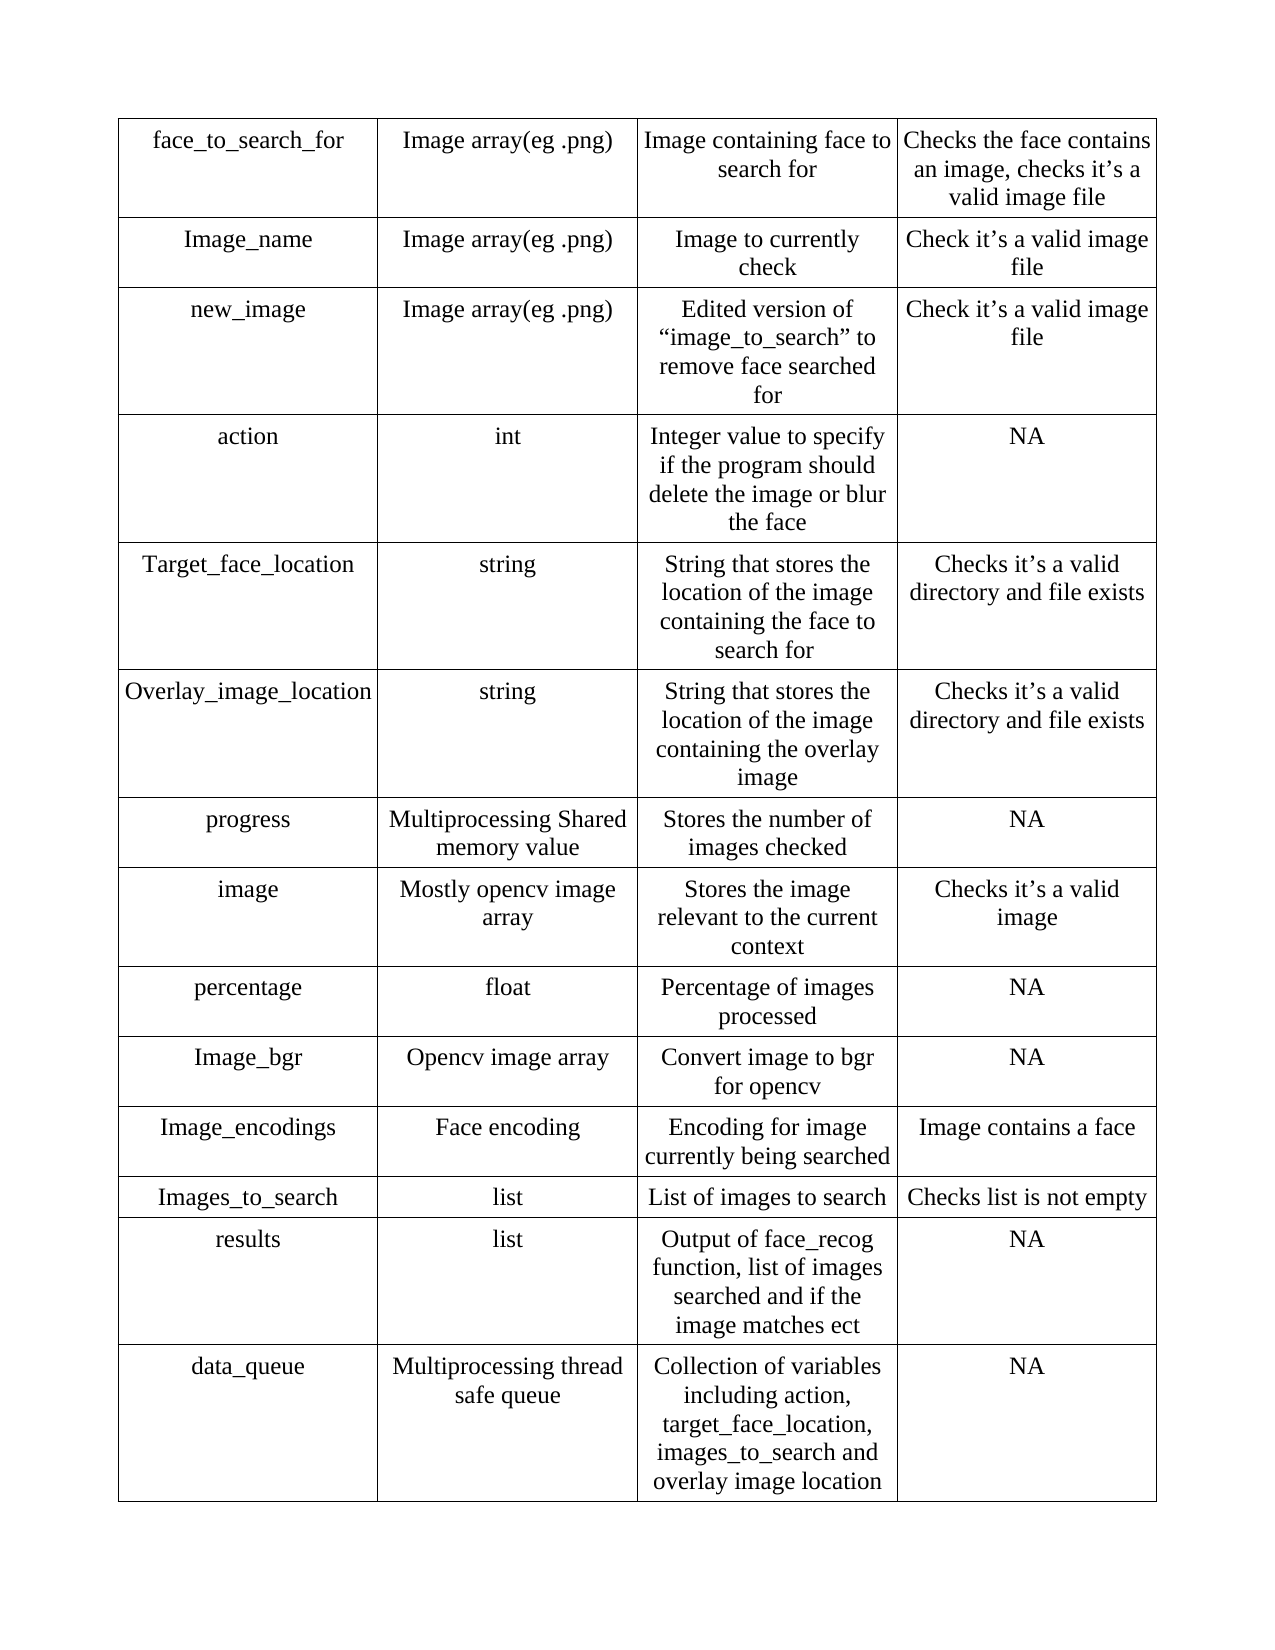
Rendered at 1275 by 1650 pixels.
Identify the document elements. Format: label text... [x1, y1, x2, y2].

table_cell Image containing face to search for [638, 119, 897, 217]
table_cell Multiprocessing Shared memory value [378, 798, 637, 867]
table_cell Checks it’s a valid directory and file exists [898, 543, 1156, 669]
table_cell Checks it’s a valid image [898, 868, 1156, 966]
table_cell data_queue [119, 1345, 377, 1501]
table_cell Integer value to specify if the program should delete the image or blur the face [638, 415, 897, 542]
table_cell progress [119, 798, 377, 867]
table_cell NA [898, 1218, 1156, 1344]
table_cell NA [898, 798, 1156, 867]
table_cell Collection of variables including action, target_face_location, images_to_search and overlay image location [638, 1345, 897, 1501]
table_cell string [378, 543, 637, 669]
table_cell list [378, 1177, 637, 1217]
table_cell NA [898, 415, 1156, 542]
table_cell action [119, 415, 377, 542]
table_cell Check it’s a valid image file [898, 288, 1156, 414]
table_cell NA [898, 1345, 1156, 1501]
table_cell Images_to_search [119, 1177, 377, 1217]
table_cell Checks list is not empty [898, 1177, 1156, 1217]
table_cell face_to_search_for [119, 119, 377, 217]
table_cell results [119, 1218, 377, 1344]
table_cell int [378, 415, 637, 542]
table_cell float [378, 967, 637, 1036]
table_cell Output of face_recog function, list of images searched and if the image matches ect [638, 1218, 897, 1344]
table_cell NA [898, 967, 1156, 1036]
table_cell Percentage of images processed [638, 967, 897, 1036]
table_cell string [378, 670, 637, 797]
table_cell list [378, 1218, 637, 1344]
table_cell String that stores the location of the image containing the face to search for [638, 543, 897, 669]
table_cell String that stores the location of the image containing the overlay image [638, 670, 897, 797]
table_cell Image array(eg .png) [378, 218, 637, 287]
table_cell Convert image to bgr for opencv [638, 1037, 897, 1106]
table_cell Mostly opencv image array [378, 868, 637, 966]
table_cell Stores the number of images checked [638, 798, 897, 867]
table_cell Image_encodings [119, 1107, 377, 1176]
table_cell percentage [119, 967, 377, 1036]
table_cell Opencv image array [378, 1037, 637, 1106]
table_cell Multiprocessing thread safe queue [378, 1345, 637, 1501]
table_cell new_image [119, 288, 377, 414]
table_cell Image_bgr [119, 1037, 377, 1106]
table_cell Check it’s a valid image file [898, 218, 1156, 287]
table_cell Edited version of “image_to_search” to remove face searched for [638, 288, 897, 414]
table_cell Image_name [119, 218, 377, 287]
table_cell Image to currently check [638, 218, 897, 287]
table_cell Image array(eg .png) [378, 288, 637, 414]
table_cell Face encoding [378, 1107, 637, 1176]
table_cell Checks the face contains an image, checks it’s a valid image file [898, 119, 1156, 217]
table_cell Stores the image relevant to the current context [638, 868, 897, 966]
table_cell List of images to search [638, 1177, 897, 1217]
table_cell Target_face_location [119, 543, 377, 669]
table_cell Encoding for image currently being searched [638, 1107, 897, 1176]
table_cell image [119, 868, 377, 966]
table_cell Image contains a face [898, 1107, 1156, 1176]
table_cell Overlay_image_location [119, 670, 377, 797]
table_cell NA [898, 1037, 1156, 1106]
table_cell Checks it’s a valid directory and file exists [898, 670, 1156, 797]
table_cell Image array(eg .png) [378, 119, 637, 217]
